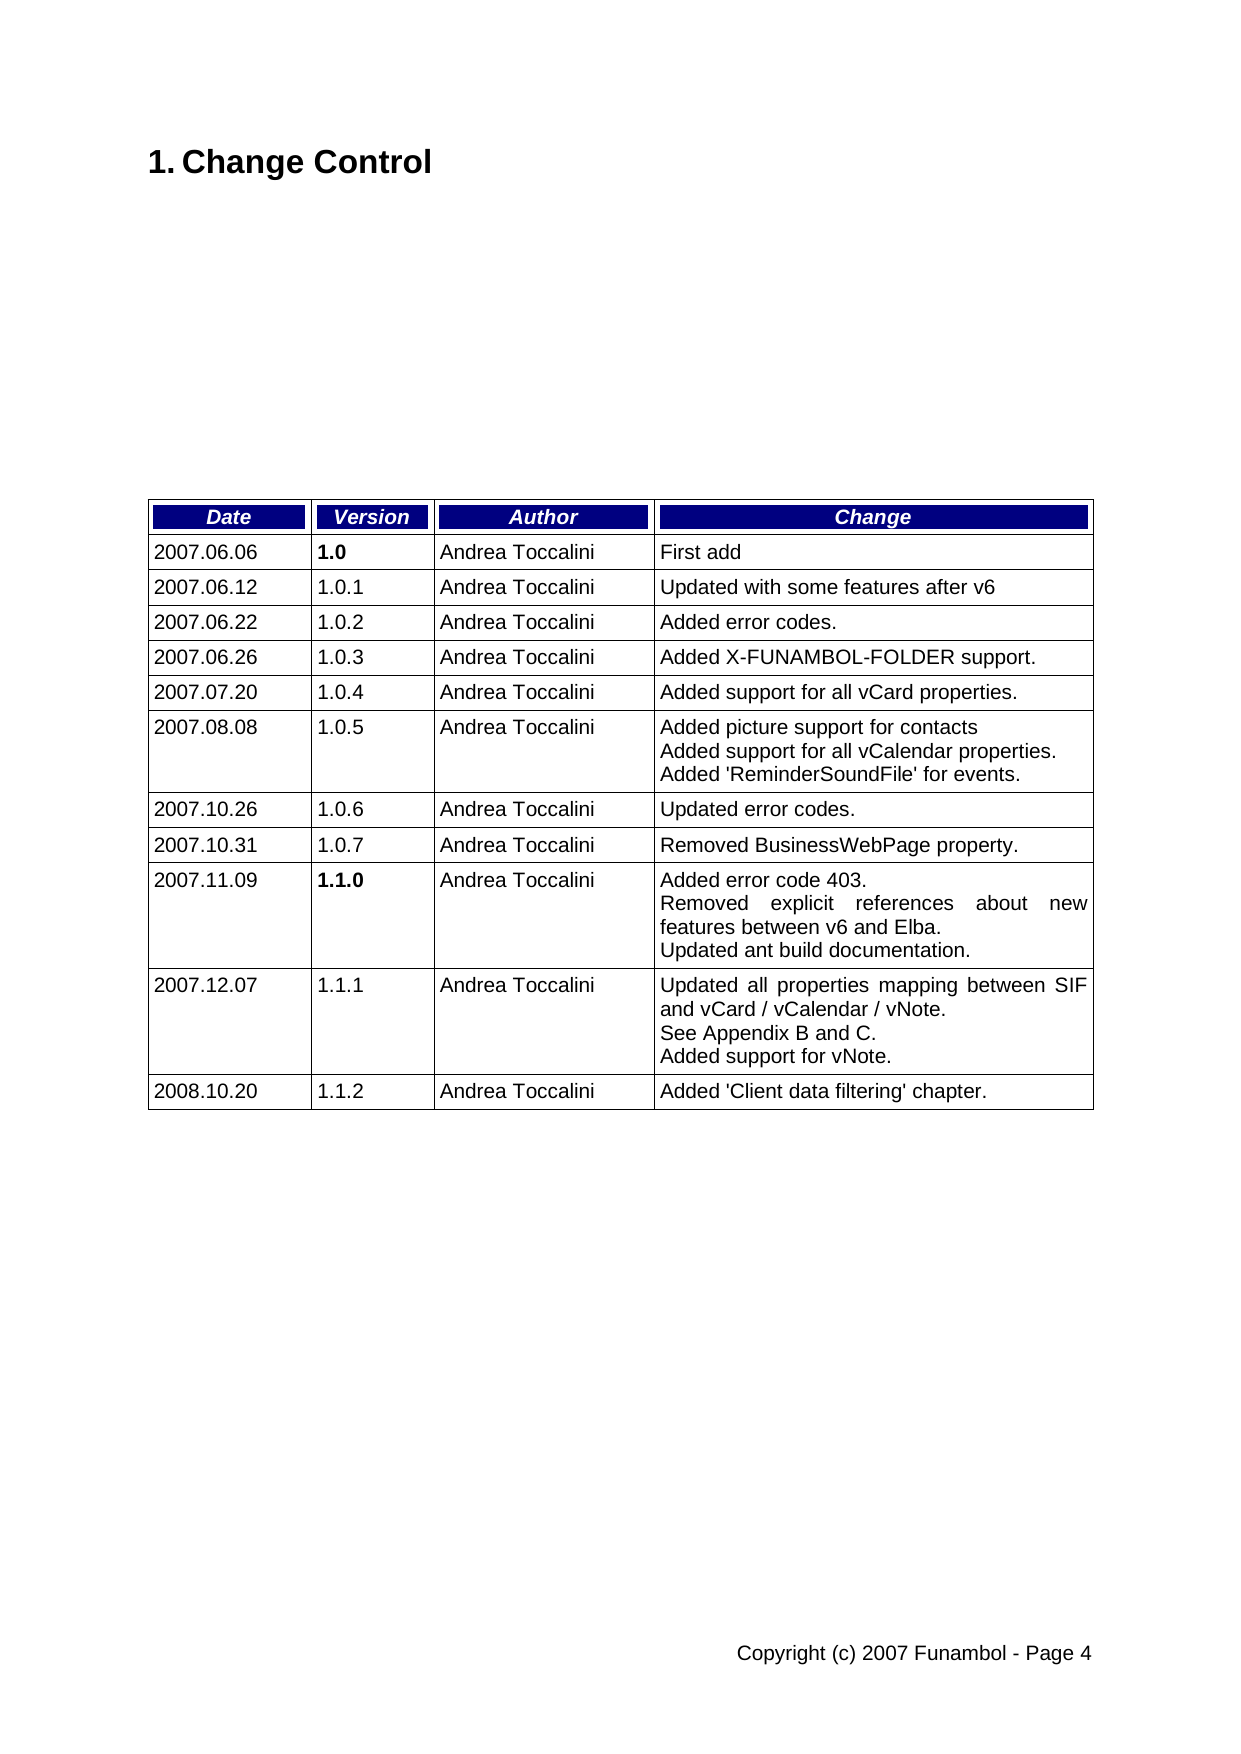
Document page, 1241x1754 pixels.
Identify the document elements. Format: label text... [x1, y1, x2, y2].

table_cell Andrea Toccalini [435, 606, 654, 640]
table_cell 2008.10.20 [149, 1075, 311, 1109]
table_cell Andrea Toccalini [435, 535, 654, 569]
table_cell Added error code 403. Removed explicit references about new features between v6 and Elba. Updated ant build documentation. [655, 863, 1093, 968]
table_cell Added X-FUNAMBOL-FOLDER support. [655, 641, 1093, 675]
table_cell Andrea Toccalini [435, 570, 654, 605]
table_cell Added picture support for contacts Added support for all vCalendar properties. Added 'ReminderSoundFile' for events. [655, 711, 1093, 792]
table_cell 1.0.4 [312, 676, 434, 710]
table_cell 2007.10.31 [149, 828, 311, 862]
table_cell Andrea Toccalini [435, 828, 654, 862]
table_cell Andrea Toccalini [435, 793, 654, 827]
subtitle Change Control [148, 143, 1093, 180]
table_cell Added 'Client data filtering' chapter. [655, 1075, 1093, 1109]
table_cell 1.0.7 [312, 828, 434, 862]
table_header Version [312, 500, 434, 534]
table_cell 1.0.6 [312, 793, 434, 827]
table_cell 2007.06.26 [149, 641, 311, 675]
table_cell 1.1.1 [312, 969, 434, 1074]
table_cell Andrea Toccalini [435, 711, 654, 792]
table_cell Andrea Toccalini [435, 969, 654, 1074]
table_cell 1.1.0 [312, 863, 434, 968]
table_cell Updated all properties mapping between SIF and vCard / vCalendar / vNote. See Appendix B and C. Added support for vNote. [655, 969, 1093, 1074]
table_cell 1.1.2 [312, 1075, 434, 1109]
table_cell 1.0.3 [312, 641, 434, 675]
table_cell 1.0.5 [312, 711, 434, 792]
table_cell 1.0.2 [312, 606, 434, 640]
table_cell Andrea Toccalini [435, 641, 654, 675]
table_header Change [655, 500, 1093, 534]
table_cell Andrea Toccalini [435, 1075, 654, 1109]
table_cell First add [655, 535, 1093, 569]
table_cell 2007.06.06 [149, 535, 311, 569]
table_cell Added error codes. [655, 606, 1093, 640]
table_cell 2007.07.20 [149, 676, 311, 710]
table_cell Updated error codes. [655, 793, 1093, 827]
table_cell 2007.08.08 [149, 711, 311, 792]
table_cell Updated with some features after v6 [655, 570, 1093, 605]
table_cell 2007.12.07 [149, 969, 311, 1074]
table_cell Andrea Toccalini [435, 676, 654, 710]
table_cell Removed BusinessWebPage property. [655, 828, 1093, 862]
table_cell Andrea Toccalini [435, 863, 654, 968]
table_cell 2007.10.26 [149, 793, 311, 827]
table_cell 1.0.1 [312, 570, 434, 605]
table_cell Added support for all vCard properties. [655, 676, 1093, 710]
table_cell 2007.11.09 [149, 863, 311, 968]
table_header Date [149, 500, 311, 534]
table_cell 2007.06.22 [149, 606, 311, 640]
table_cell 1.0 [312, 535, 434, 569]
table_cell 2007.06.12 [149, 570, 311, 605]
table_header Author [435, 500, 654, 534]
